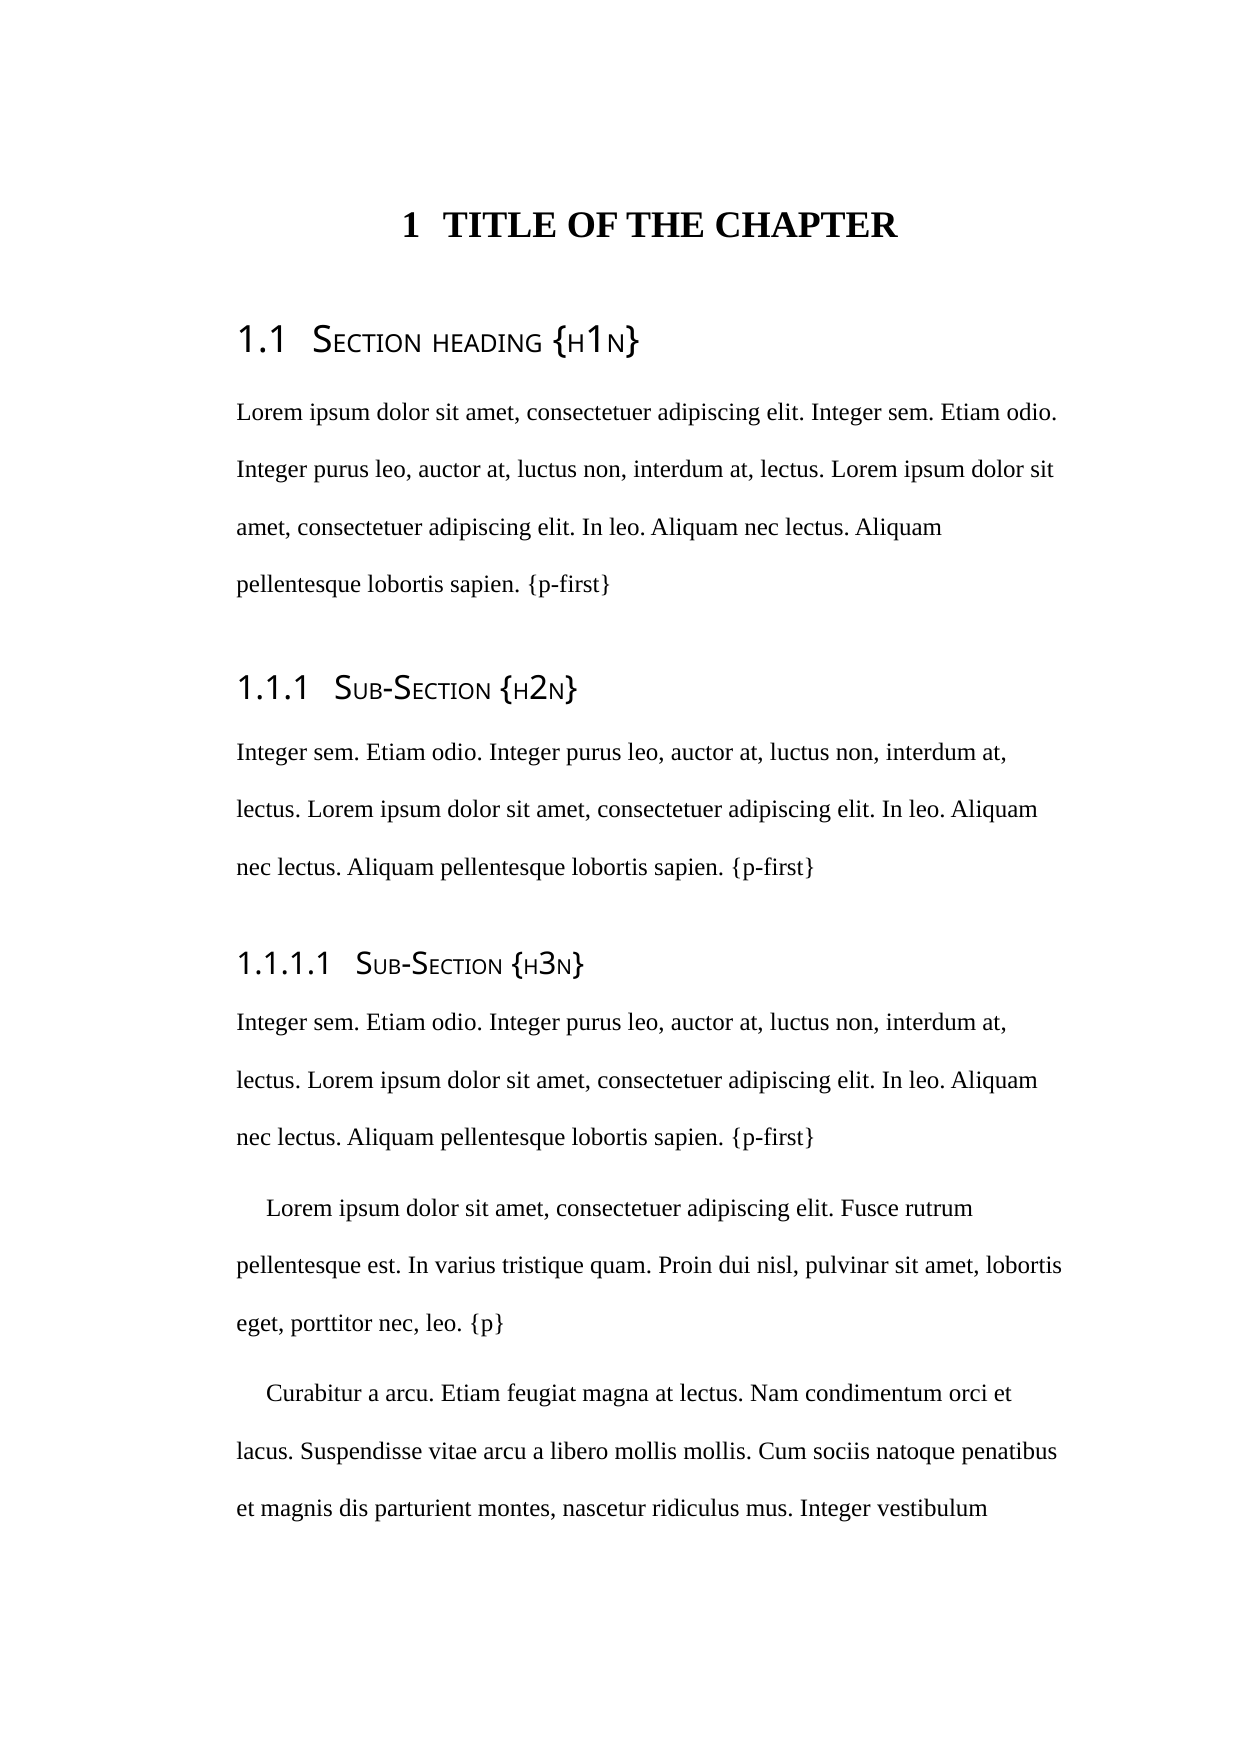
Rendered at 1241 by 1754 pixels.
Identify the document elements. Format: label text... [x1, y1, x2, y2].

subtitle Sub-Section {h3n} [236, 941, 1063, 984]
text Lorem ipsum dolor sit amet, consectetuer adipiscing elit. Integer sem. Etiam odio. Integer purus leo, auctor at, luctus non, interdum at, lectus. Lorem ipsum dolor sit amet, consectetuer adipiscing elit. In leo. Aliquam nec lectus. Aliquam pellentesque lobortis sapien. {p-first} [236, 397, 1063, 598]
subtitle Sub-Section {h2n} [236, 663, 1063, 709]
subtitle Section heading {h1n} [236, 312, 1063, 363]
text Lorem ipsum dolor sit amet, consectetuer adipiscing elit. Fusce rutrum pellentesque est. In varius tristique quam. Proin dui nisl, pulvinar sit amet, lobortis eget, porttitor nec, leo. {p} [236, 1193, 1063, 1337]
title Title of the Chapter [236, 202, 1063, 245]
text Integer sem. Etiam odio. Integer purus leo, auctor at, luctus non, interdum at, lectus. Lorem ipsum dolor sit amet, consectetuer adipiscing elit. In leo. Aliquam nec lectus. Aliquam pellentesque lobortis sapien. {p-first} [236, 737, 1063, 881]
text Integer sem. Etiam odio. Integer purus leo, auctor at, luctus non, interdum at, lectus. Lorem ipsum dolor sit amet, consectetuer adipiscing elit. In leo. Aliquam nec lectus. Aliquam pellentesque lobortis sapien. {p-first} [236, 1007, 1063, 1151]
text Curabitur a arcu. Etiam feugiat magna at lectus. Nam condimentum orci et lacus. Suspendisse vitae arcu a libero mollis mollis. Cum sociis natoque penatibus et magnis dis parturient montes, nascetur ridiculus mus. Integer vestibulum [236, 1378, 1063, 1522]
